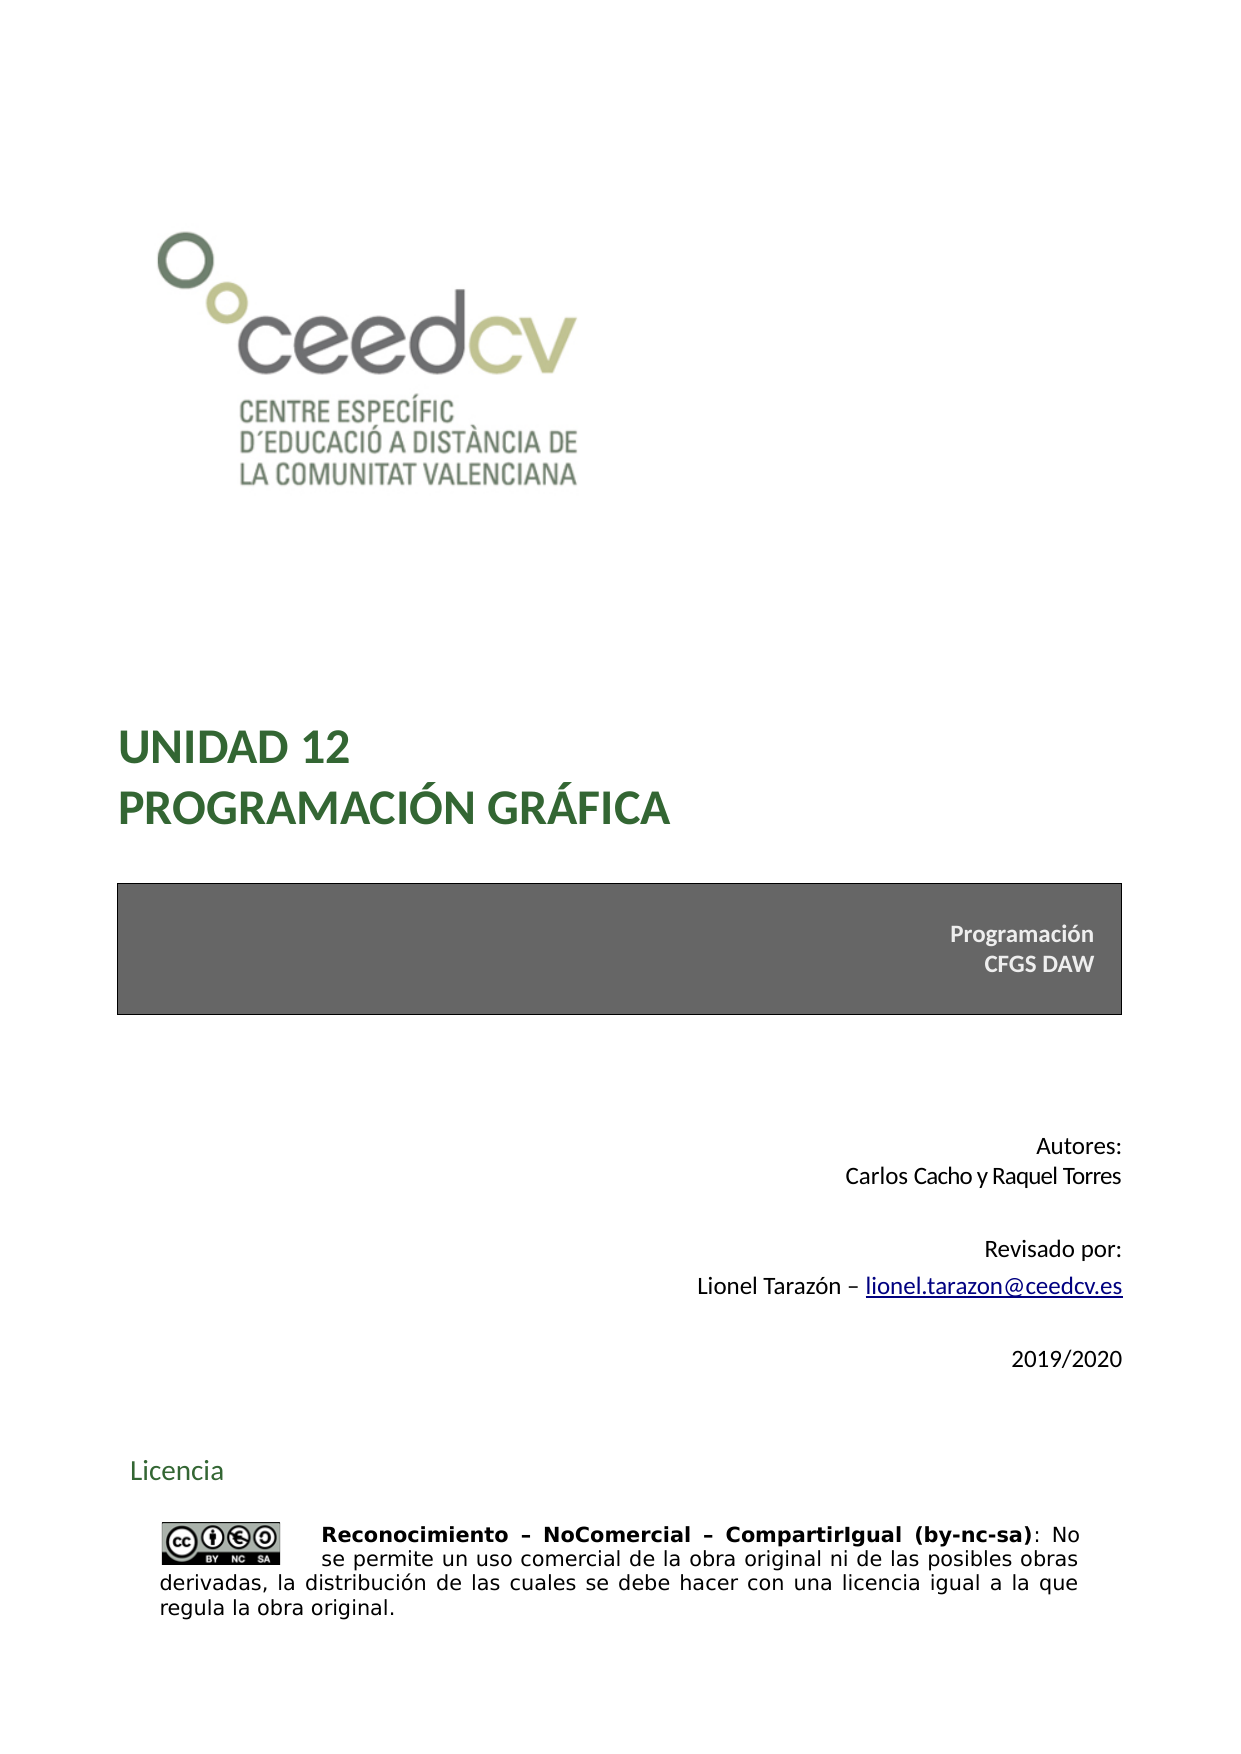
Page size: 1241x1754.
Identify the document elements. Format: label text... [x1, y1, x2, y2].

text Reconocimiento – NoComercial – CompartirIgual (by-nc-sa): No se permite un uso comercial de la obra original ni de las posibles obras derivadas, la distribución de las cuales se debe hacer con una licencia igual a la que regula la obra original. [159, 1523, 1080, 1620]
picture [118, 204, 681, 514]
text CFGS DAW [121, 948, 1094, 979]
text Autores: [118, 1130, 1122, 1160]
text UNIDAD 12 [118, 714, 1122, 776]
text Revisado por: [231, 1233, 1122, 1264]
picture [161, 1522, 281, 1565]
text Programación [121, 918, 1094, 948]
text 2019/2020 [231, 1343, 1122, 1373]
text Licencia [118, 1452, 1122, 1488]
text Programación gráfica [118, 776, 1122, 837]
text Carlos Cacho y Raquel Torres [118, 1160, 1122, 1191]
text Lionel Tarazón – lionel.tarazon@ceedcv.es [231, 1270, 1122, 1300]
